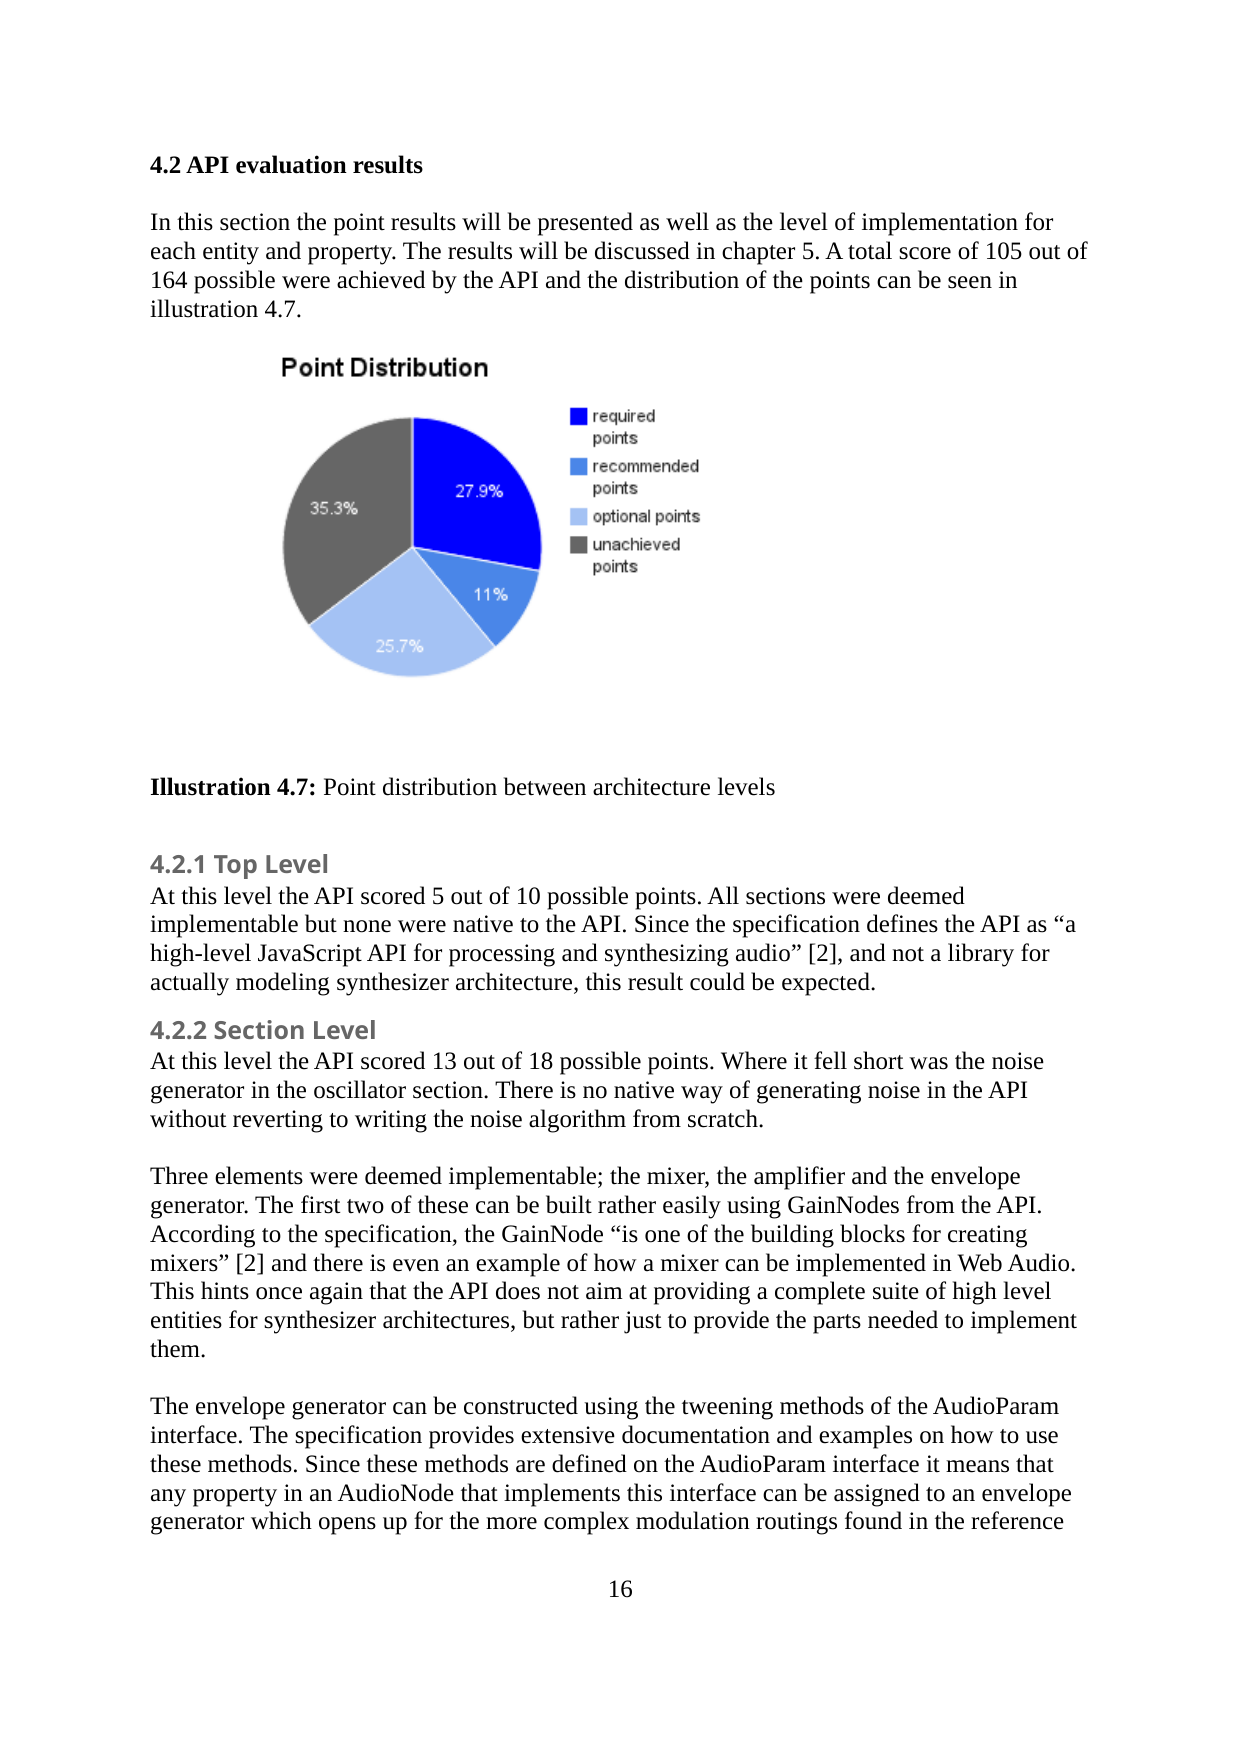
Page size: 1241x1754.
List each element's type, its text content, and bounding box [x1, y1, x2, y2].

picture [150, 322, 833, 773]
text Illustration 4.7: Point distribution between architecture levels [150, 772, 1090, 801]
text At this level the API scored 5 out of 10 possible points. All sections were deemed implementable but none were native to the API. Since the specification defines the API as “a high-level JavaScript API for processing and synthesizing audio” [2], and not a library for actually modeling synthesizer architecture, this result could be expected. [150, 881, 1090, 996]
text At this level the API scored 13 out of 18 possible points. Where it fell short was the noise generator in the oscillator section. There is no native way of generating noise in the API without reverting to writing the noise algorithm from scratch. [150, 1046, 1090, 1133]
text The envelope generator can be constructed using the tweening methods of the AudioParam interface. The specification provides extensive documentation and examples on how to use these methods. Since these methods are defined on the AudioParam interface it means that any property in an AudioNode that implements this interface can be assigned to an envelope generator which opens up for the more complex modulation routings found in the reference [150, 1391, 1090, 1535]
subtitle 4.2.1 Top Level [150, 847, 1090, 881]
subtitle 4.2 API evaluation results [150, 150, 1090, 179]
subtitle 4.2.2 Section Level [150, 1012, 1090, 1046]
text Three elements were deemed implementable; the mixer, the amplifier and the envelope generator. The first two of these can be built rather easily using GainNodes from the API. According to the specification, the GainNode “is one of the building blocks for creating mixers” [2] and there is even an example of how a mixer can be implemented in Web Audio. This hints once again that the API does not aim at providing a complete suite of high level entities for synthesizer architectures, but rather just to provide the parts needed to implement them. [150, 1161, 1090, 1363]
text In this section the point results will be presented as well as the level of implementation for each entity and property. The results will be discussed in chapter 5. A total score of 105 out of 164 possible were achieved by the API and the distribution of the points can be seen in illustration 4.7. [150, 207, 1090, 322]
